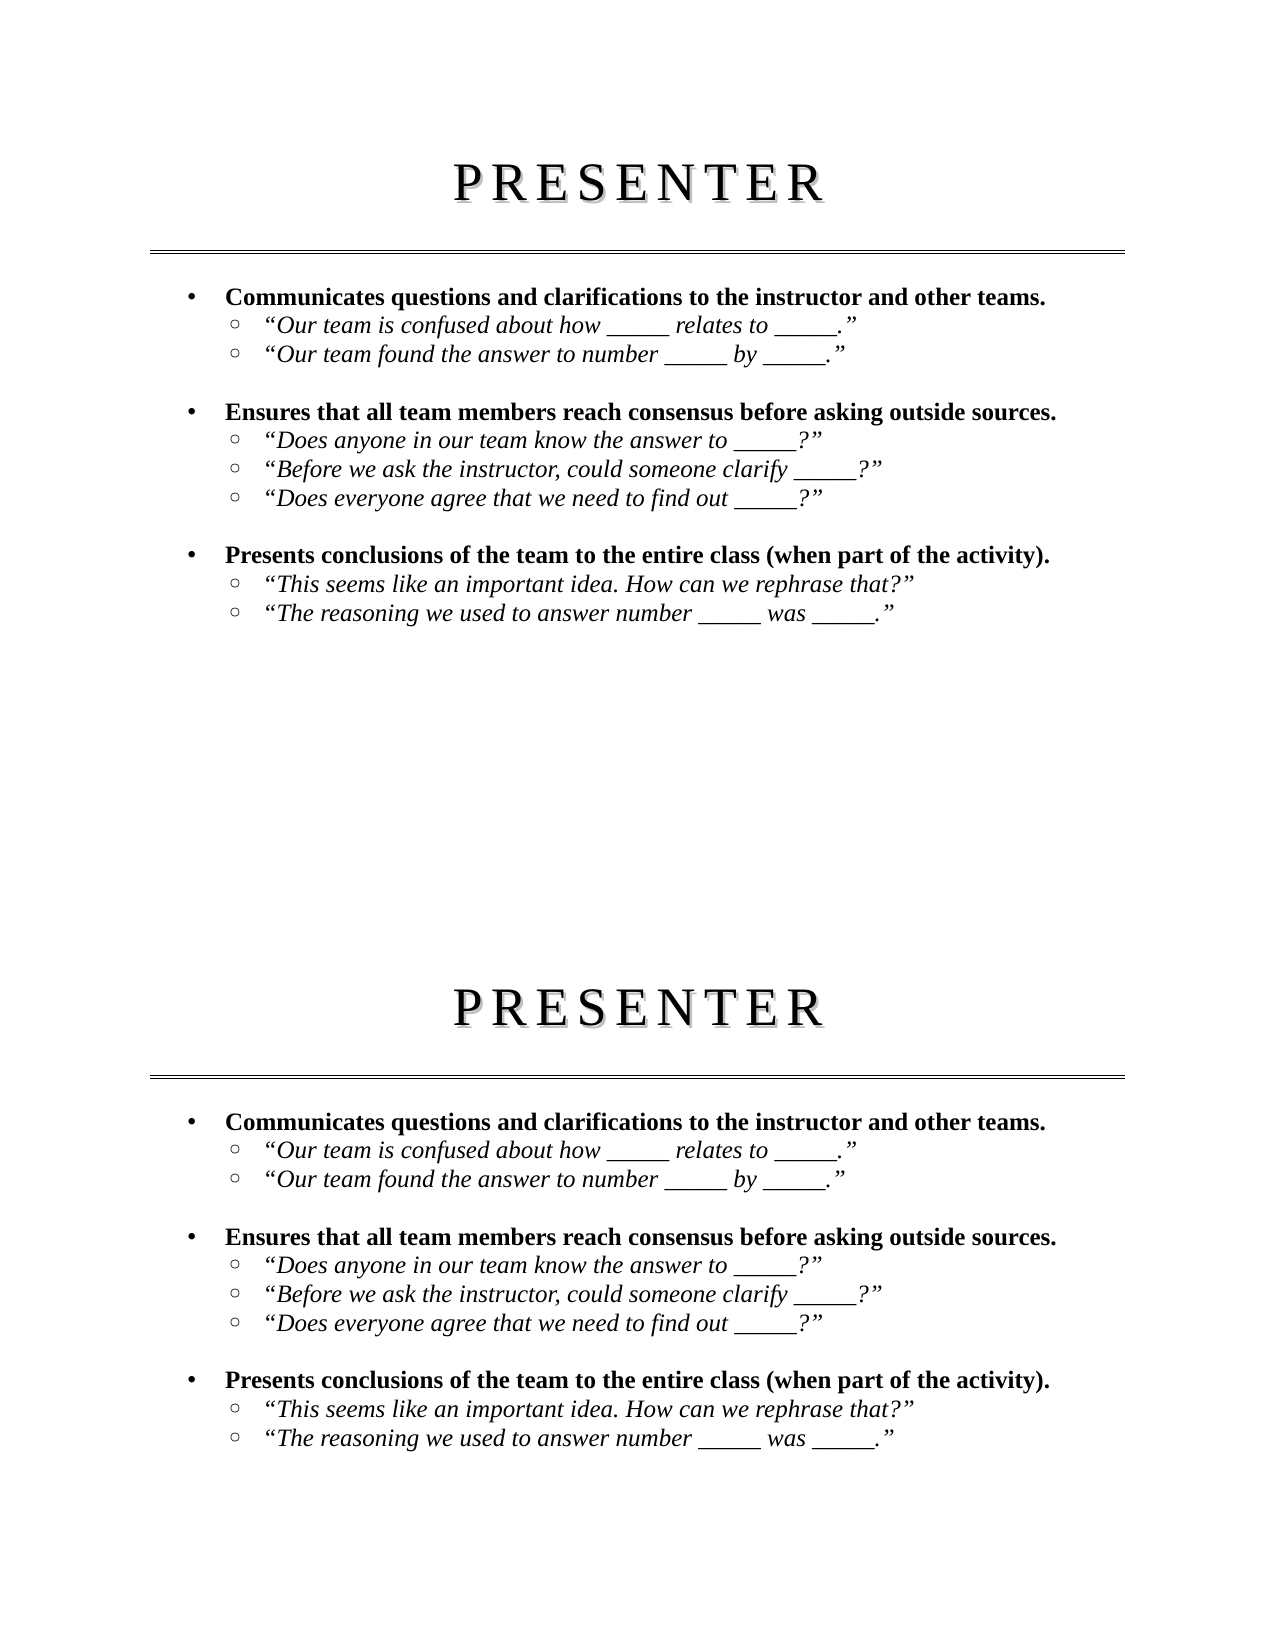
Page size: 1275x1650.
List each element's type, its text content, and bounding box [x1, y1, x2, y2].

table_header PRESENTER Communicates questions and clarifications to the instructor and other teams. “Our team is confused about how _____ relates to _____.” “Our team found the answer to number _____ by _____.” Ensures that all team members reach consensus before asking outside sources. “Does anyone in our team know the answer to _____?” “Before we ask the instructor, could someone clarify _____?” “Does everyone agree that we need to find out _____?” Presents conclusions of the team to the entire class (when part of the activity). “This seems like an important idea. How can we rephrase that?” “The reasoning we used to answer number _____ was _____.” [150, 150, 1125, 250]
table_header PRESENTER Communicates questions and clarifications to the instructor and other teams. “Our team is confused about how _____ relates to _____.” “Our team found the answer to number _____ by _____.” Ensures that all team members reach consensus before asking outside sources. “Does anyone in our team know the answer to _____?” “Before we ask the instructor, could someone clarify _____?” “Does everyone agree that we need to find out _____?” Presents conclusions of the team to the entire class (when part of the activity). “This seems like an important idea. How can we rephrase that?” “The reasoning we used to answer number _____ was _____.” [150, 254, 1125, 675]
table_cell PRESENTER Communicates questions and clarifications to the instructor and other teams. “Our team is confused about how _____ relates to _____.” “Our team found the answer to number _____ by _____.” Ensures that all team members reach consensus before asking outside sources. “Does anyone in our team know the answer to _____?” “Before we ask the instructor, could someone clarify _____?” “Does everyone agree that we need to find out _____?” Presents conclusions of the team to the entire class (when part of the activity). “This seems like an important idea. How can we rephrase that?” “The reasoning we used to answer number _____ was _____.” [150, 975, 1125, 1075]
table_cell PRESENTER Communicates questions and clarifications to the instructor and other teams. “Our team is confused about how _____ relates to _____.” “Our team found the answer to number _____ by _____.” Ensures that all team members reach consensus before asking outside sources. “Does anyone in our team know the answer to _____?” “Before we ask the instructor, could someone clarify _____?” “Does everyone agree that we need to find out _____?” Presents conclusions of the team to the entire class (when part of the activity). “This seems like an important idea. How can we rephrase that?” “The reasoning we used to answer number _____ was _____.” [150, 1079, 1125, 1500]
table_cell [150, 675, 1125, 975]
